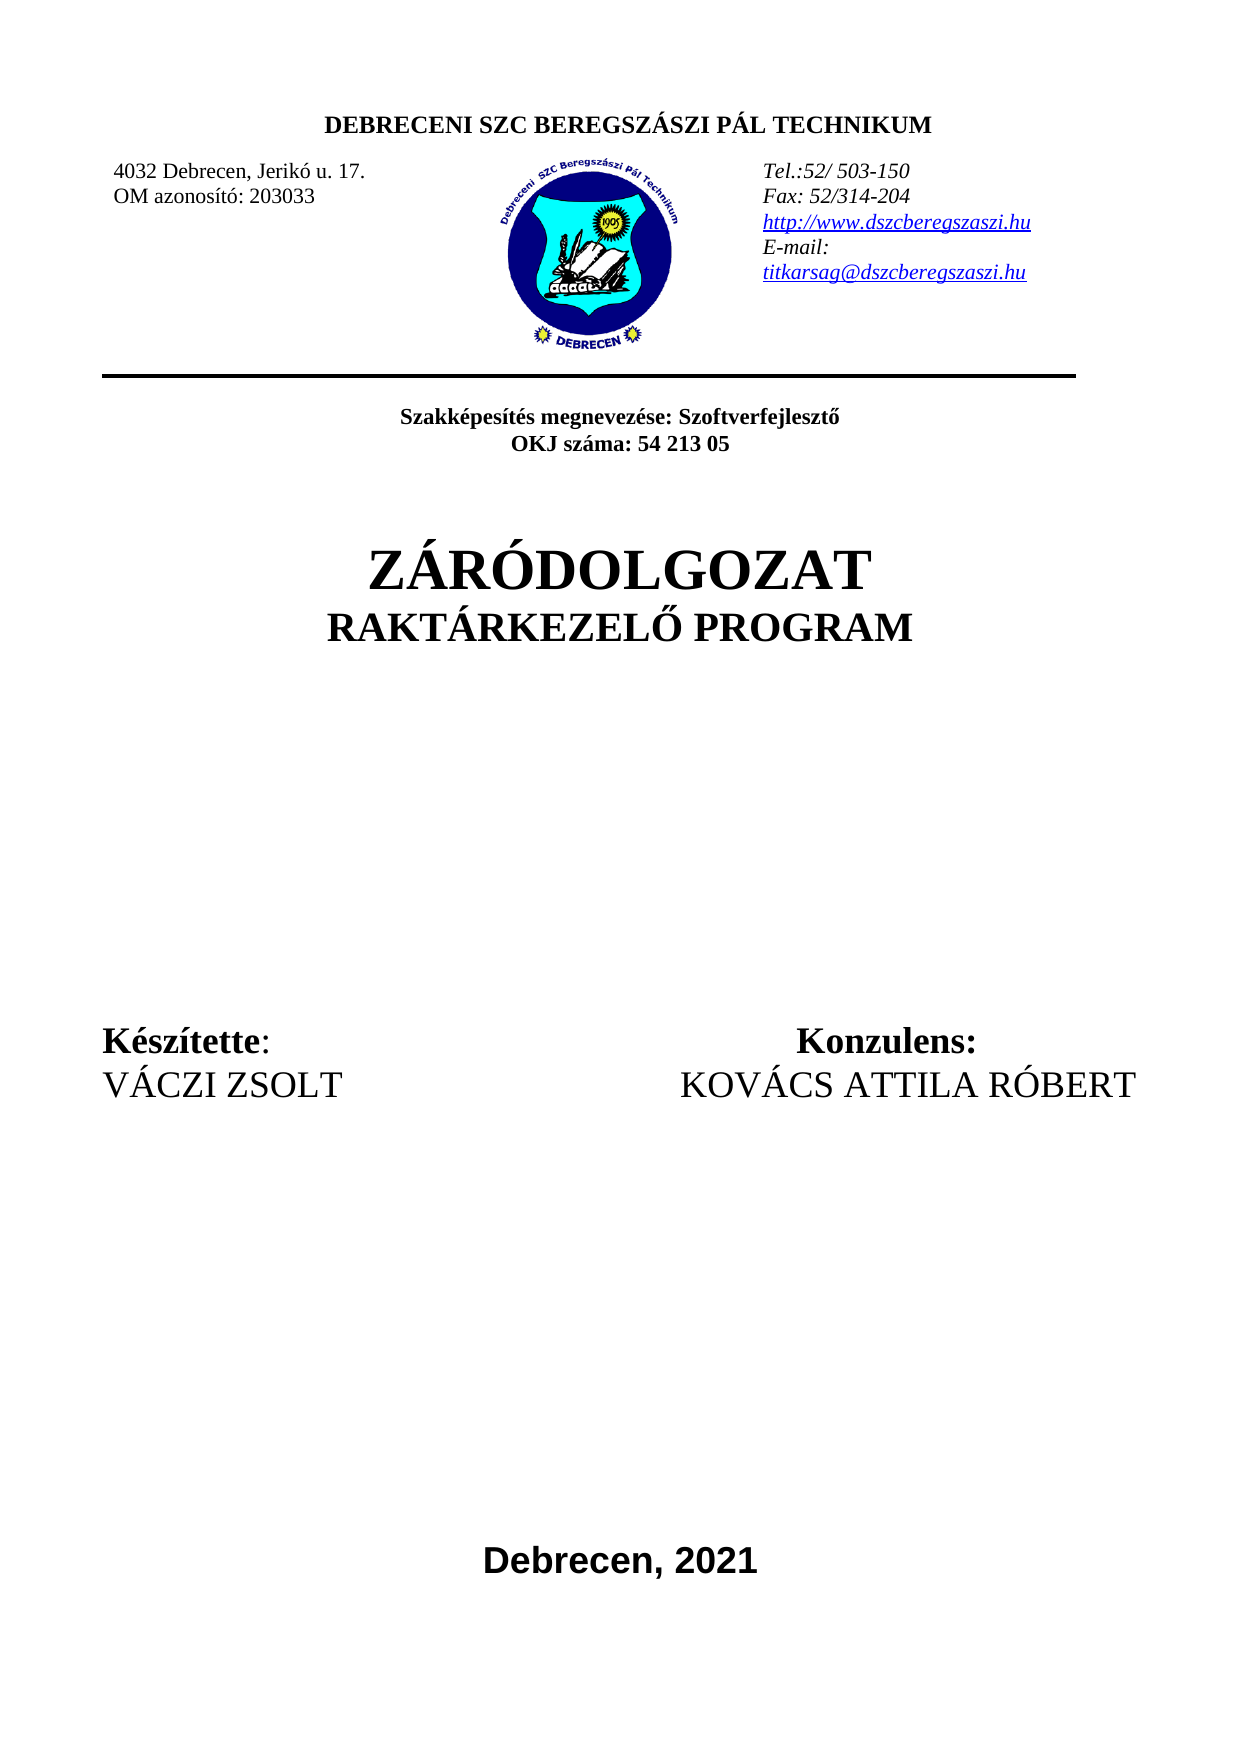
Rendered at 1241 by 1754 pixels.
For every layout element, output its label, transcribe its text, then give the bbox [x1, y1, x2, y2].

text RAKTÁRKEZELŐ PROGRAM [102, 602, 1138, 650]
table_header [427, 158, 751, 373]
text DEBRECENI SZC BEREGSZÁSZI PÁL TECHNIKUM [118, 110, 1138, 139]
table_header 4032 Debrecen, Jerikó u. 17. OM azonosító: 203033 [102, 158, 427, 373]
text ZÁRÓDOLGOZAT [102, 535, 1138, 602]
text Debrecen, 2021 [102, 1538, 1138, 1582]
text Szakképesítés megnevezése: Szoftverfejlesztő OKJ száma: 54 213 05 [102, 403, 1138, 482]
text Készítette: Konzulens: VÁCZI ZSOLT KOVÁCS ATTILA RÓBERT [102, 1019, 1138, 1105]
table_header Tel.:52/ 503-150 Fax: 52/314-204 http://www.dszcberegszaszi.hu E-mail: titkarsag@dszcberegszaszi.hu [751, 158, 1076, 373]
picture [500, 158, 678, 349]
